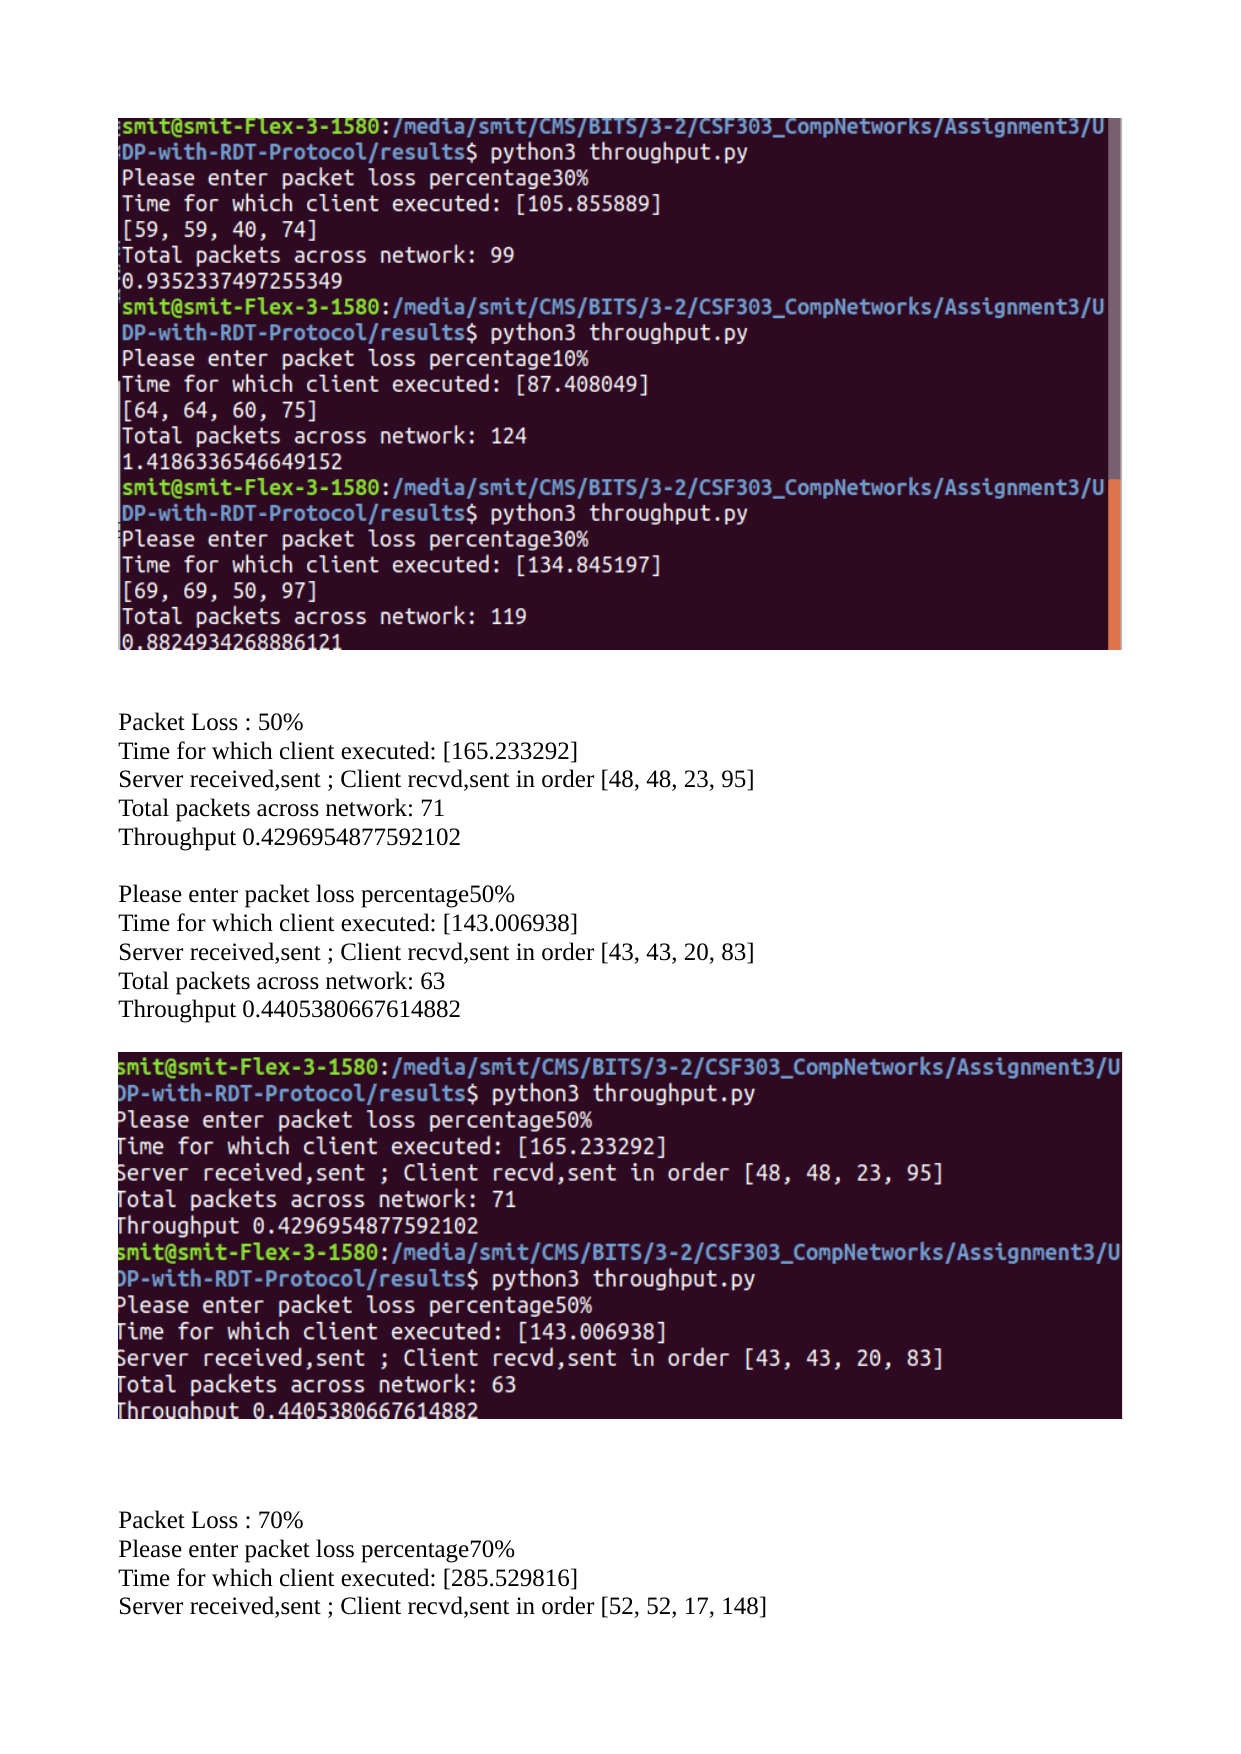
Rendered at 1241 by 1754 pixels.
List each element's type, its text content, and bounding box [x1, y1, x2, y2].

text Time for which client executed: [285.529816] [118, 1563, 1122, 1591]
text Packet Loss : 70% [118, 1505, 1122, 1534]
text Please enter packet loss percentage70% [118, 1534, 1122, 1563]
picture [118, 118, 1123, 650]
text Server received,sent ; Client recvd,sent in order [43, 43, 20, 83] [118, 937, 1122, 966]
text Time for which client executed: [143.006938] [118, 908, 1122, 937]
text Throughput 0.4405380667614882 [118, 994, 1122, 1023]
picture [118, 1052, 1123, 1419]
text Throughput 0.4296954877592102 [118, 822, 1122, 851]
text Please enter packet loss percentage50% [118, 879, 1122, 908]
text Packet Loss : 50% [118, 707, 1122, 736]
text Total packets across network: 71 [118, 793, 1122, 822]
text Server received,sent ; Client recvd,sent in order [52, 52, 17, 148] [118, 1591, 1122, 1620]
text Server received,sent ; Client recvd,sent in order [48, 48, 23, 95] [118, 764, 1122, 793]
text Time for which client executed: [165.233292] [118, 736, 1122, 764]
text Total packets across network: 63 [118, 966, 1122, 994]
